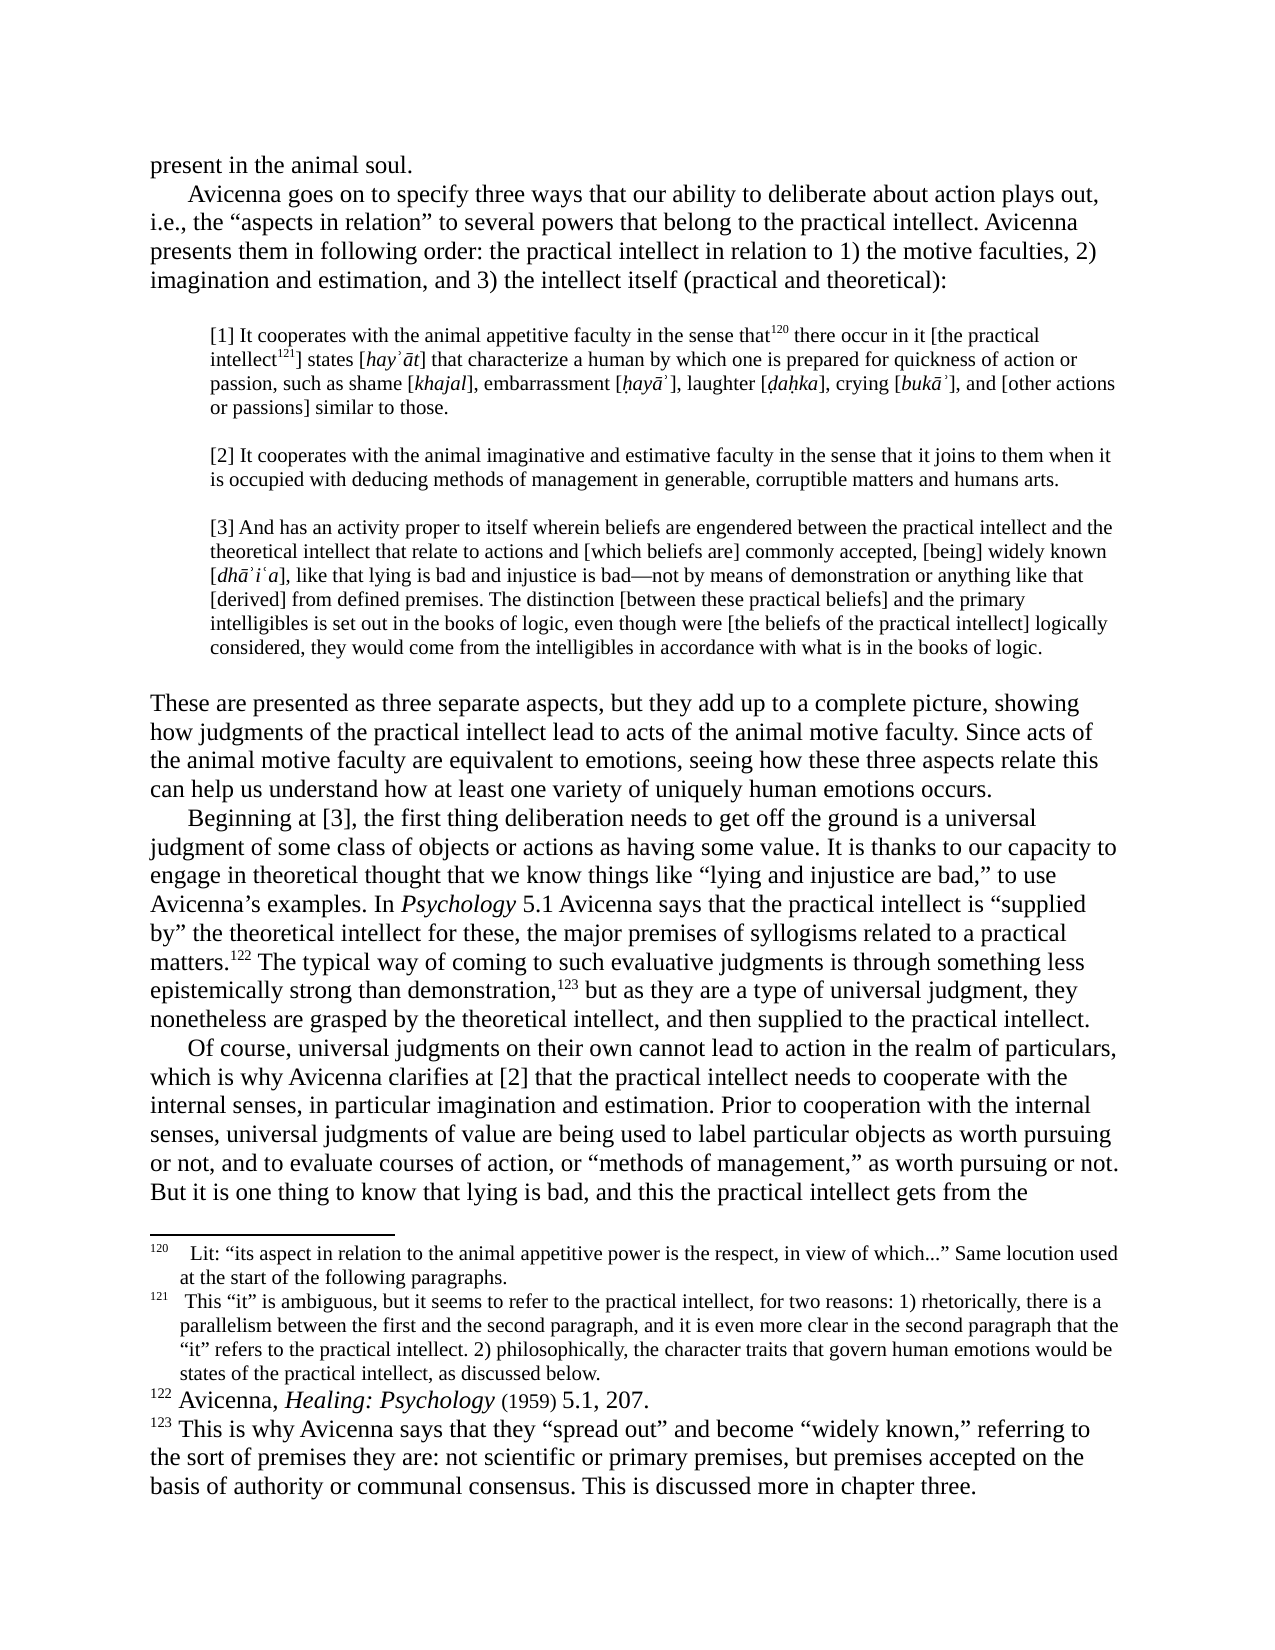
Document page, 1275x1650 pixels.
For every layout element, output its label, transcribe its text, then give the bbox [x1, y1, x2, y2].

text Avicenna, Healing: Psychology (1959) 5.1, 207. [150, 1385, 1125, 1414]
text This is why Avicenna says that they “spread out” and become “widely known,” referring to the sort of premises they are: not scientific or primary premises, but premises accepted on the basis of authority or communal consensus. This is discussed more in chapter three. [150, 1414, 1125, 1500]
text Avicenna goes on to specify three ways that our ability to deliberate about action plays out, i.e., the “aspects in relation” to several powers that belong to the practical intellect. Avicenna presents them in following order: the practical intellect in relation to 1) the motive faculties, 2) imagination and estimation, and 3) the intellect itself (practical and theoretical): [150, 179, 1125, 294]
text This “it” is ambiguous, but it seems to refer to the practical intellect, for two reasons: 1) rhetorically, there is a parallelism between the first and the second paragraph, and it is even more clear in the second paragraph that the “it” refers to the practical intellect. 2) philosophically, the character traits that govern human emotions would be states of the practical intellect, as discussed below. [150, 1289, 1125, 1385]
text [2] It cooperates with the animal imaginative and estimative faculty in the sense that it joins to them when it is occupied with deducing methods of management in generable, corruptible matters and humans arts. [210, 443, 1125, 491]
text [1] It cooperates with the animal appetitive faculty in the sense that there occur in it [the practical intellect] states [hayʾāt] that characterize a human by which one is prepared for quickness of action or passion, such as shame [khajal], embarrassment [ḥayāʾ], laughter [ḍaḥka], crying [bukāʾ], and [other actions or passions] similar to those. [210, 322, 1125, 419]
text present in the animal soul. [150, 150, 1125, 179]
text Of course, universal judgments on their own cannot lead to action in the realm of particulars, which is why Avicenna clarifies at [2] that the practical intellect needs to cooperate with the internal senses, in particular imagination and estimation. Prior to cooperation with the internal senses, universal judgments of value are being used to label particular objects as worth pursuing or not, and to evaluate courses of action, or “methods of management,” as worth pursuing or not. But it is one thing to know that lying is bad, and this the practical intellect gets from the [150, 1033, 1125, 1206]
text [3] And has an activity proper to itself wherein beliefs are engendered between the practical intellect and the theoretical intellect that relate to actions and [which beliefs are] commonly accepted, [being] widely known [dhāʾiʿa], like that lying is bad and injustice is bad—not by means of demonstration or anything like that [derived] from defined premises. The distinction [between these practical beliefs] and the primary intelligibles is set out in the books of logic, even though were [the beliefs of the practical intellect] logically considered, they would come from the intelligibles in accordance with what is in the books of logic. [210, 515, 1125, 659]
text These are presented as three separate aspects, but they add up to a complete picture, showing how judgments of the practical intellect lead to acts of the animal motive faculty. Since acts of the animal motive faculty are equivalent to emotions, seeing how these three aspects relate this can help us understand how at least one variety of uniquely human emotions occurs. [150, 688, 1125, 803]
text Lit: “its aspect in relation to the animal appetitive power is the respect, in view of which...” Same locution used at the start of the following paragraphs. [150, 1241, 1125, 1289]
text Beginning at [3], the first thing deliberation needs to get off the ground is a universal judgment of some class of objects or actions as having some value. It is thanks to our capacity to engage in theoretical thought that we know things like “lying and injustice are bad,” to use Avicenna’s examples. In Psychology 5.1 Avicenna says that the practical intellect is “supplied by” the theoretical intellect for these, the major premises of syllogisms related to a practical matters. The typical way of coming to such evaluative judgments is through something less epistemically strong than demonstration, but as they are a type of universal judgment, they nonetheless are grasped by the theoretical intellect, and then supplied to the practical intellect. [150, 803, 1125, 1033]
